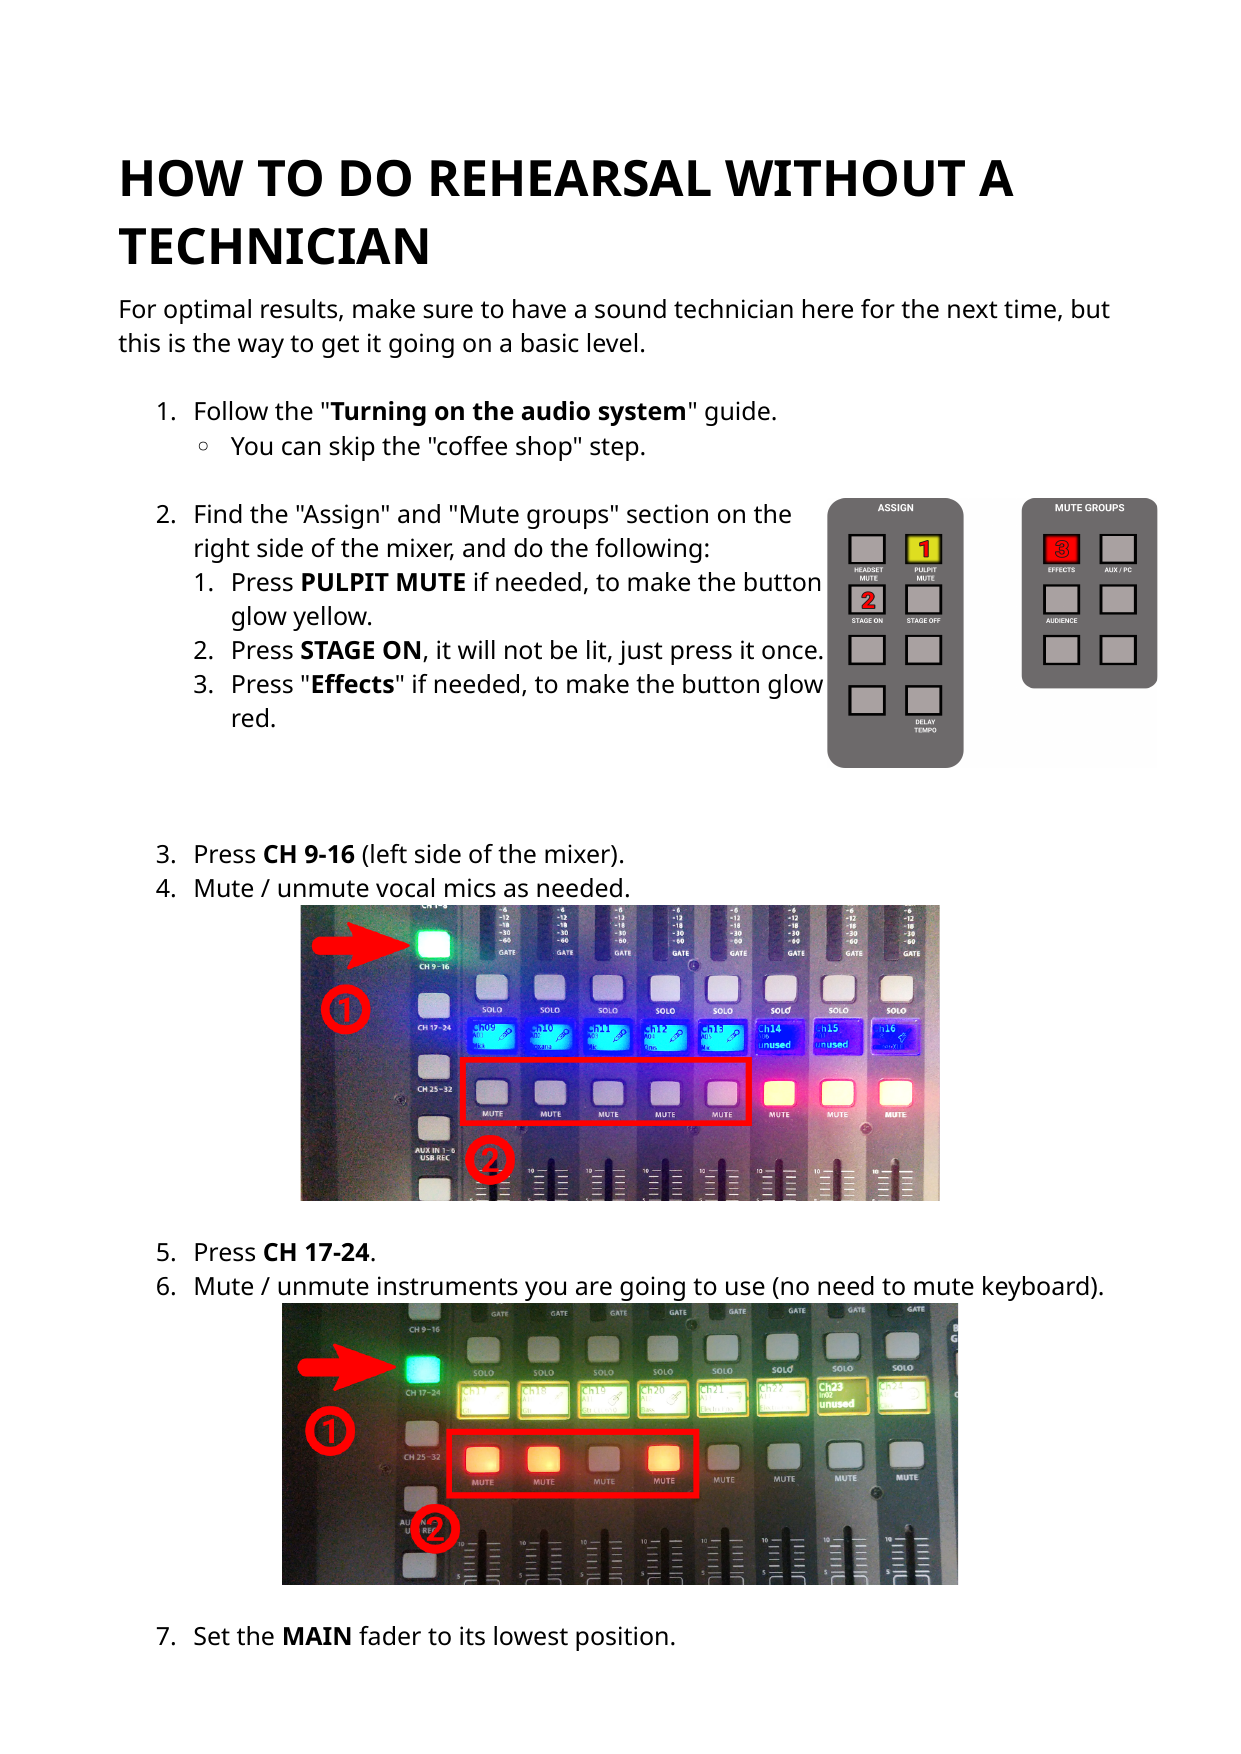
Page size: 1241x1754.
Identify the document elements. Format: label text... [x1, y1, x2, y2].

picture [300, 905, 940, 1201]
list Follow the "Turning on the audio system" guide. [156, 394, 1122, 428]
list Find the "Assign" and "Mute groups" section on the right side of the mixer, and do the following: [156, 496, 1122, 564]
list Mute / unmute vocal mics as needed. [156, 871, 1122, 905]
list Mute / unmute instruments you are going to use (no need to mute keyboard). [156, 1269, 1122, 1303]
list Press "Effects" if needed, to make the button glow red. [193, 667, 1122, 769]
list Press STAGE ON, it will not be lit, just press it once. [193, 632, 827, 667]
subtitle HOW TO DO REHEARSAL WITHOUT A TECHNICIAN [118, 143, 1122, 279]
list You can skip the "coffee shop" step. [193, 428, 1122, 462]
list Press CH 17-24. [156, 1235, 1122, 1269]
list Press PULPIT MUTE if needed, to make the button glow yellow. [193, 564, 827, 632]
text For optimal results, make sure to have a sound technician here for the next time, but this is the way to get it going on a basic level. [118, 292, 1122, 360]
picture [282, 1303, 959, 1585]
list Press CH 9-16 (left side of the mixer). [156, 837, 1122, 871]
list Set the MAIN fader to its lowest position. [156, 1618, 1122, 1686]
picture [827, 498, 1158, 768]
